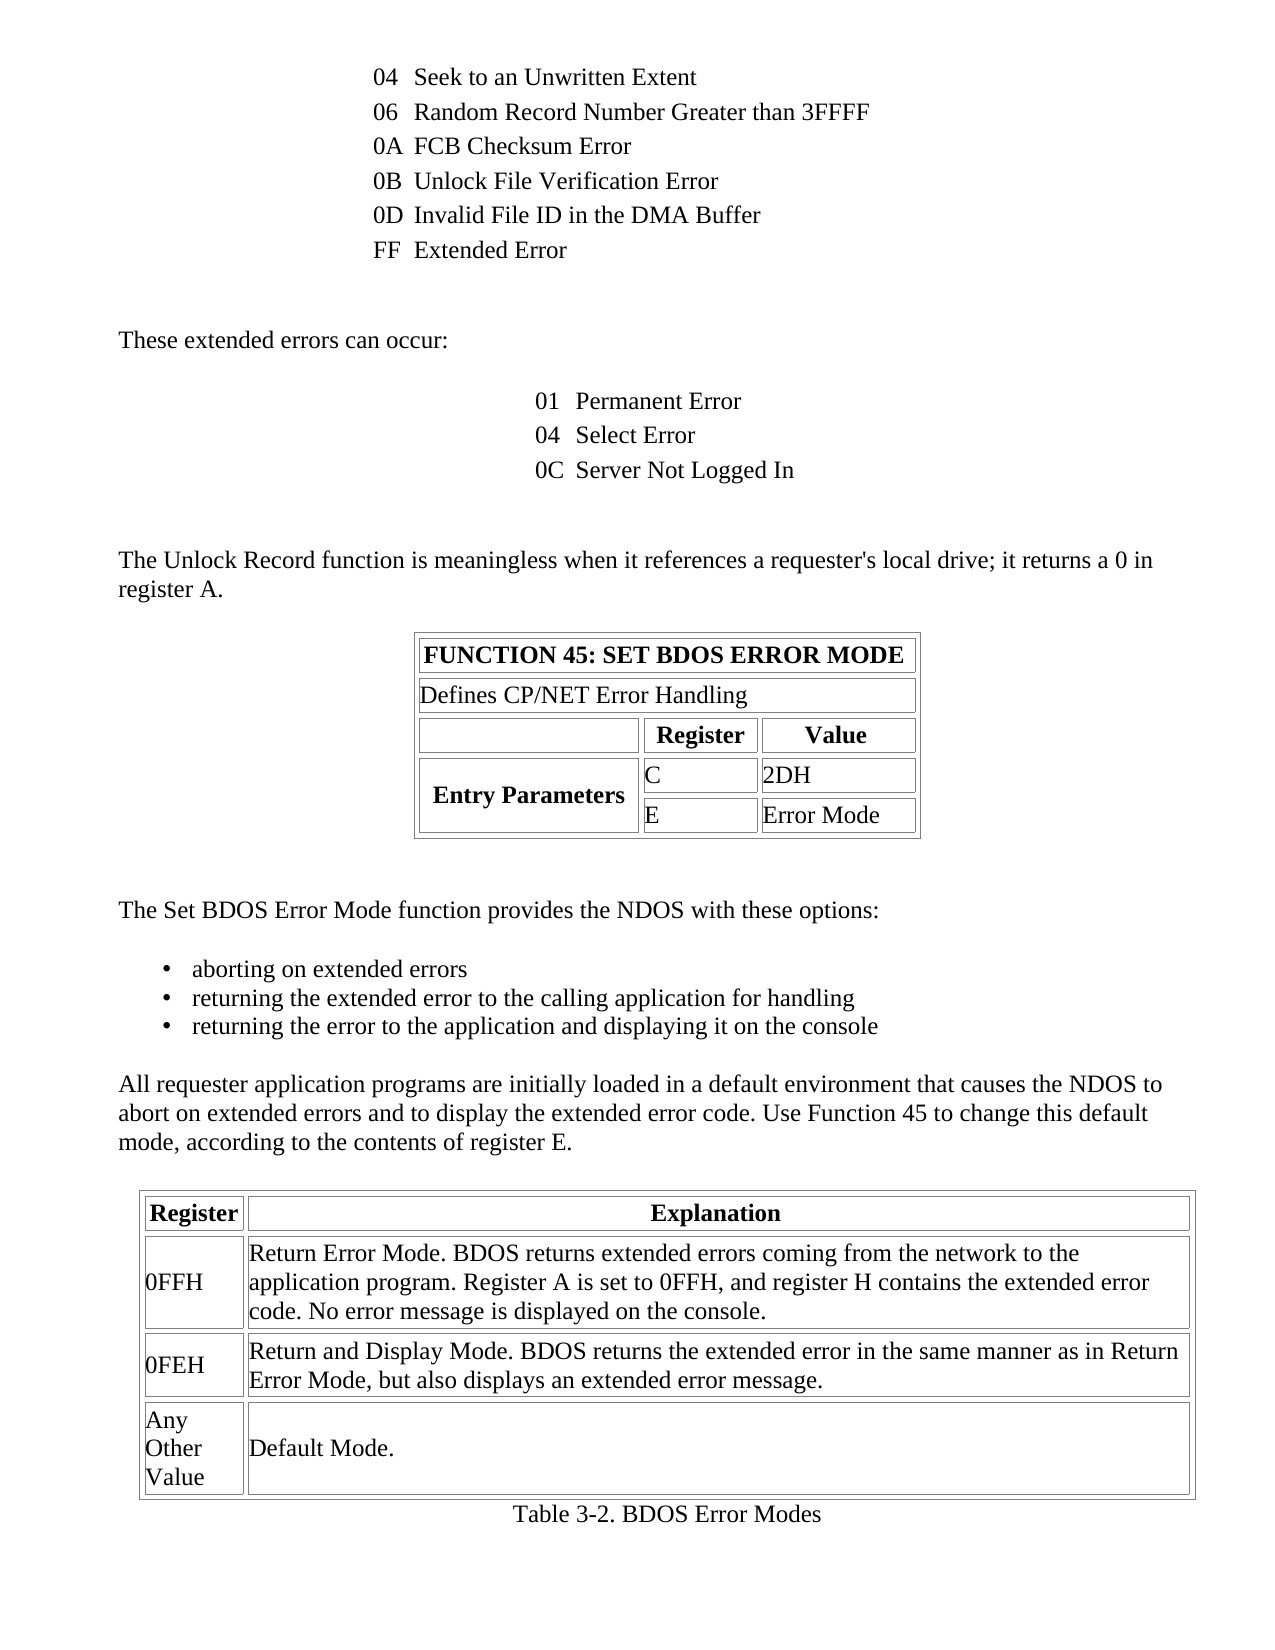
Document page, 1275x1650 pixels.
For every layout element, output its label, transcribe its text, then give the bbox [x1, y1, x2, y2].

table_cell Any Other Value [142, 1396, 246, 1494]
table_cell FCB Checksum Error [411, 128, 1014, 163]
table_cell 0FFH [142, 1230, 246, 1328]
table_cell [420, 719, 638, 752]
table_cell Return and Display Mode. BDOS returns the extended error in the same manner as in Return Error Mode, but also displays an extended error message. [246, 1328, 1192, 1396]
text Table 3-2. BDOS Error Modes [118, 1499, 1216, 1528]
table_header Explanation [246, 1191, 1192, 1230]
table_cell 0D [370, 198, 411, 232]
table_cell Unlock File Verification Error [411, 163, 1014, 197]
table_cell 2DH [760, 752, 918, 792]
table_cell [416, 712, 641, 752]
table_cell 0A [370, 128, 411, 163]
list returning the error to the application and displaying it on the console [162, 1011, 1216, 1040]
table_cell Value [760, 712, 918, 752]
table_cell Entry Parameters [416, 752, 641, 832]
table_cell Invalid File ID in the DMA Buffer [411, 198, 1014, 232]
table_cell Random Record Number Greater than 3FFFF [411, 94, 1014, 128]
text The Set BDOS Error Mode function provides the NDOS with these options: [118, 896, 1216, 924]
table_cell Register [641, 713, 759, 752]
table_cell 04 [532, 418, 572, 452]
table_cell Server Not Logged In [573, 452, 802, 487]
table_cell 0B [370, 163, 411, 197]
text The Unlock Record function is meaningless when it references a requester's local drive; it returns a 0 in register A. [118, 545, 1216, 602]
table_cell E [641, 792, 759, 832]
table_header FUNCTION 45: SET BDOS ERROR MODE [416, 633, 918, 672]
table_cell Default Mode. [246, 1396, 1192, 1494]
text All requester application programs are initially loaded in a default environment that causes the NDOS to abort on extended errors and to display the extended error code. Use Function 45 to change this default mode, according to the contents of register E. [118, 1069, 1216, 1156]
table_header Permanent Error [573, 383, 802, 418]
table_cell 0C [532, 452, 572, 487]
table_cell Seek to an Unwritten Extent [411, 59, 1014, 94]
table_cell Return Error Mode. BDOS returns extended errors coming from the network to the application program. Register A is set to 0FFH, and register H contains the extended error code. No error message is displayed on the console. [246, 1230, 1192, 1328]
table_cell Defines CP/NET Error Handling [416, 672, 918, 712]
text These extended errors can occur: [118, 325, 1216, 353]
list aborting on extended errors [162, 954, 1216, 983]
table_cell Error Mode [760, 792, 918, 832]
table_cell 0FEH [142, 1328, 246, 1396]
table_cell Select Error [573, 418, 802, 452]
table_header Register [142, 1191, 246, 1230]
list returning the extended error to the calling application for handling [162, 983, 1216, 1011]
table_cell FF [370, 232, 411, 267]
table_header 01 [532, 383, 572, 418]
table_cell Extended Error [411, 232, 1014, 267]
table_cell C [641, 752, 759, 792]
table_cell 04 [370, 59, 411, 94]
table_cell 06 [370, 94, 411, 128]
